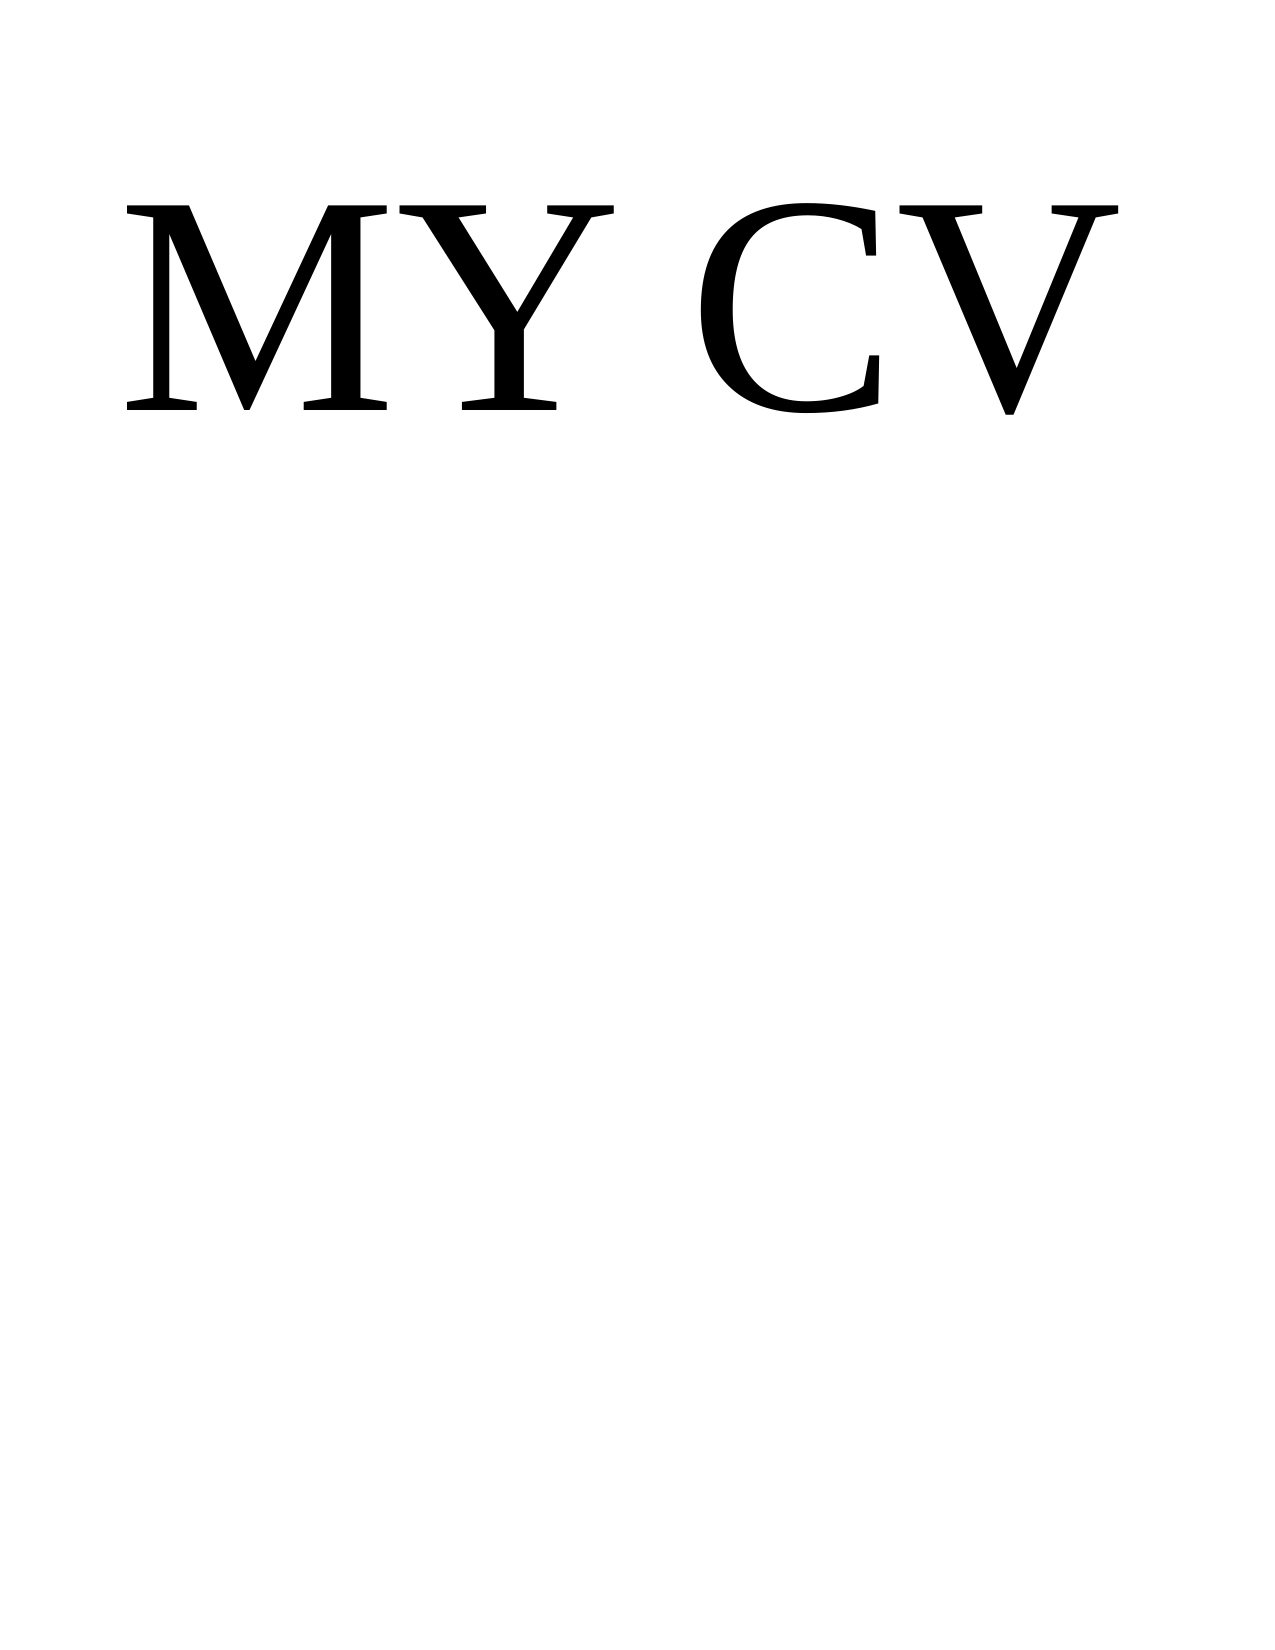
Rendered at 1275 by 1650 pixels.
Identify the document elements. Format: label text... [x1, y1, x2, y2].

text MY CV [118, 118, 1157, 477]
